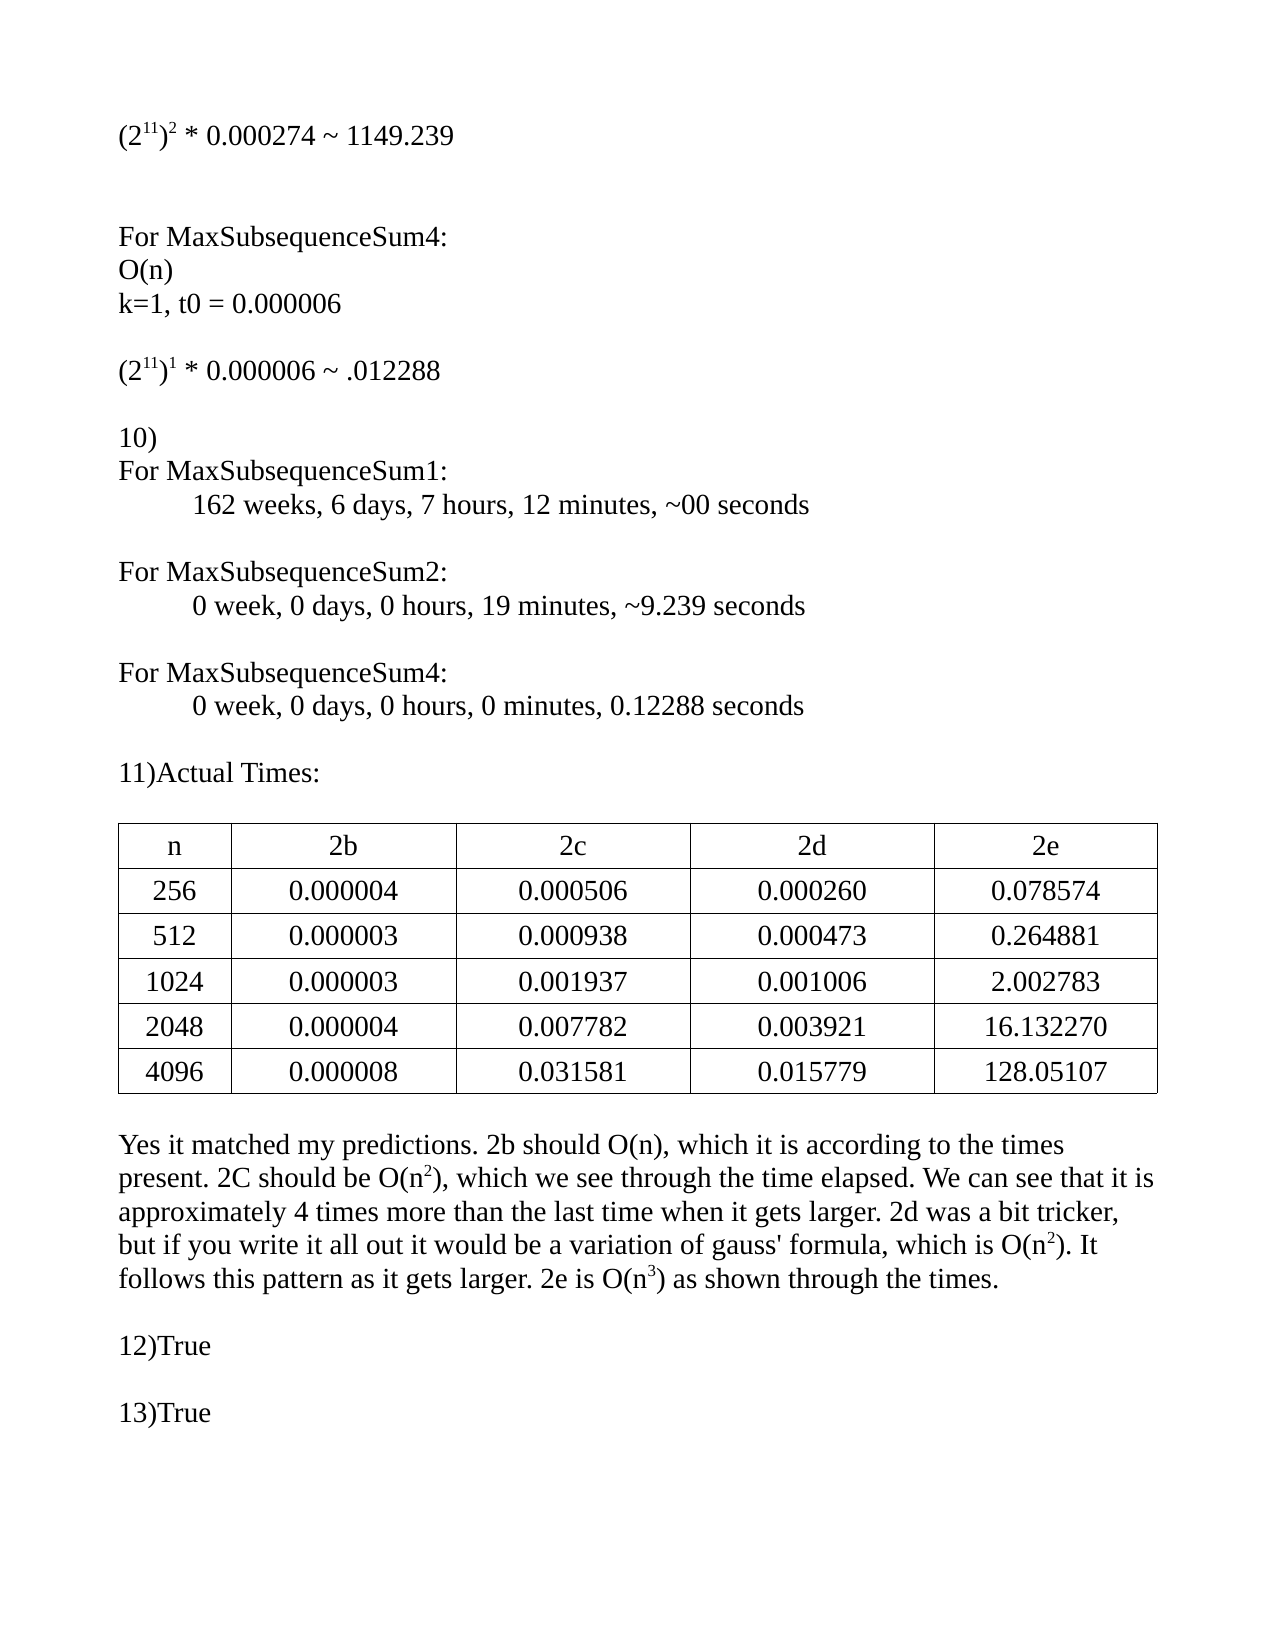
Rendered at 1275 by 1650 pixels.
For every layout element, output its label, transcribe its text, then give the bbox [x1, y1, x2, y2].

table_cell 0.001937 [457, 959, 690, 1003]
table_cell 0.007782 [457, 1004, 690, 1048]
text O(n) [118, 252, 1157, 286]
text Yes it matched my predictions. 2b should O(n), which it is according to the times present. 2C should be O(n2), which we see through the time elapsed. We can see that it is approximately 4 times more than the last time when it gets larger. 2d was a bit tricker, but if you write it all out it would be a variation of gauss' formula, which is O(n2). It follows this pattern as it gets larger. 2e is O(n3) as shown through the times. [118, 1127, 1157, 1294]
text (211)1 * 0.000006 ~ .012288 [118, 353, 1157, 386]
table_header 2b [232, 824, 456, 868]
table_cell 0.000003 [232, 959, 456, 1003]
text 162 weeks, 6 days, 7 hours, 12 minutes, ~00 seconds [118, 487, 1157, 521]
text k=1, t0 = 0.000006 [118, 286, 1157, 319]
table_cell 4096 [119, 1049, 231, 1093]
text For MaxSubsequenceSum1: [118, 453, 1157, 487]
table_header n [119, 824, 231, 868]
table_cell 0.000938 [457, 914, 690, 958]
table_cell 512 [119, 914, 231, 958]
table_cell 1024 [119, 959, 231, 1003]
text 12)True [118, 1328, 1157, 1362]
text 10) [118, 420, 1157, 453]
table_cell 0.000004 [232, 1004, 456, 1048]
text For MaxSubsequenceSum4: [118, 219, 1157, 252]
table_cell 2.002783 [935, 959, 1157, 1003]
text For MaxSubsequenceSum4: [118, 655, 1157, 688]
table_cell 0.000004 [232, 869, 456, 913]
table_cell 0.001006 [691, 959, 934, 1003]
table_header 2e [935, 824, 1157, 868]
table_header 2d [691, 824, 934, 868]
table_cell 0.000506 [457, 869, 690, 913]
table_cell 0.264881 [935, 914, 1157, 958]
text 11)Actual Times: [118, 755, 1157, 789]
table_cell 0.031581 [457, 1049, 690, 1093]
text 0 week, 0 days, 0 hours, 0 minutes, 0.12288 seconds [118, 688, 1157, 722]
table_header 2c [457, 824, 690, 868]
table_cell 256 [119, 869, 231, 913]
text 13)True [118, 1395, 1157, 1429]
table_cell 0.000008 [232, 1049, 456, 1093]
text (211)2 * 0.000274 ~ 1149.239 [118, 118, 1157, 152]
table_cell 0.078574 [935, 869, 1157, 913]
table_cell 2048 [119, 1004, 231, 1048]
table_cell 16.132270 [935, 1004, 1157, 1048]
table_cell 0.000473 [691, 914, 934, 958]
table_cell 0.000003 [232, 914, 456, 958]
text 0 week, 0 days, 0 hours, 19 minutes, ~9.239 seconds [118, 588, 1157, 621]
text For MaxSubsequenceSum2: [118, 554, 1157, 588]
table_cell 0.000260 [691, 869, 934, 913]
table_cell 0.015779 [691, 1049, 934, 1093]
table_cell 128.05107 [935, 1049, 1157, 1093]
table_cell 0.003921 [691, 1004, 934, 1048]
